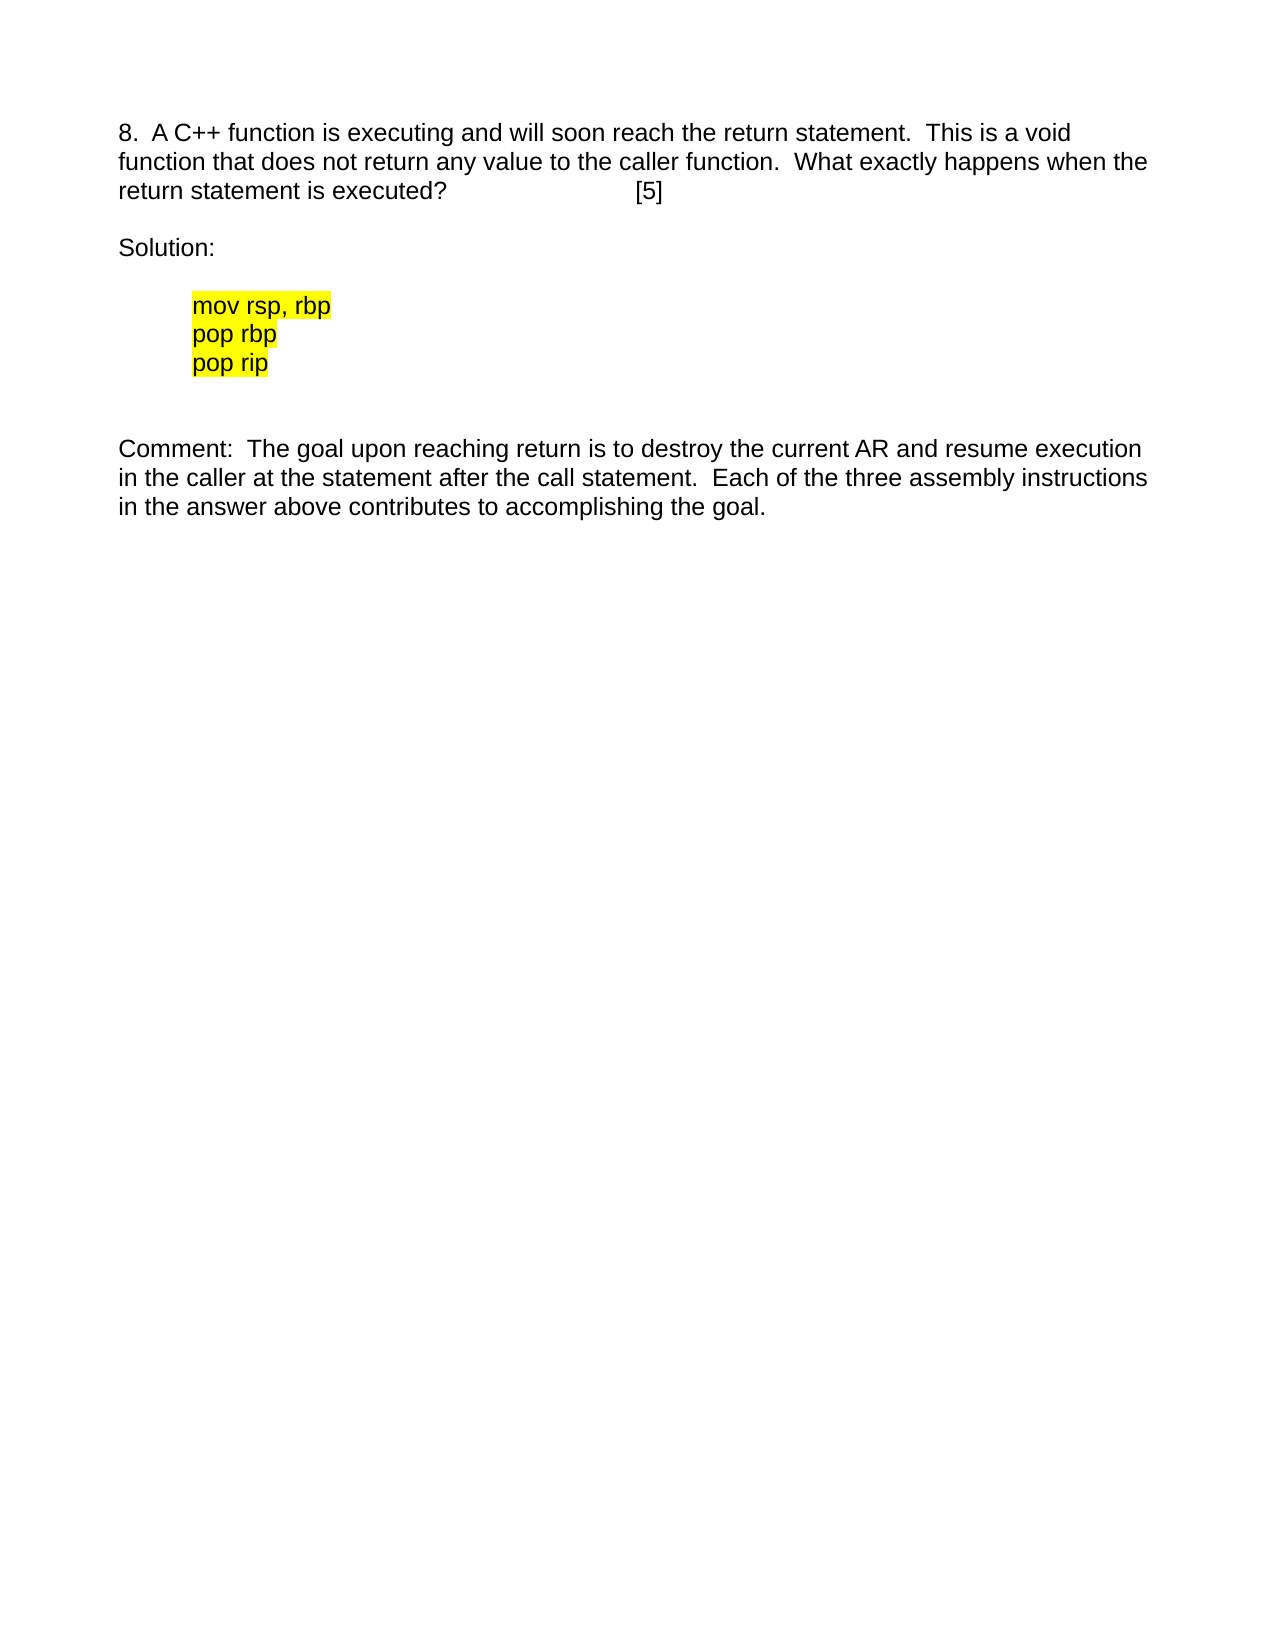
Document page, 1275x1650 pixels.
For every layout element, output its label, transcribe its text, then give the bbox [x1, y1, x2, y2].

text pop rbp [118, 319, 1157, 348]
text 8. A C++ function is executing and will soon reach the return statement. This is a void function that does not return any value to the caller function. What exactly happens when the return statement is executed? [5] [118, 118, 1157, 204]
text mov rsp, rbp [118, 291, 1157, 319]
text Comment: The goal upon reaching return is to destroy the current AR and resume execution in the caller at the statement after the call statement. Each of the three assembly instructions in the answer above contributes to accomplishing the goal. [118, 434, 1157, 521]
text Solution: [118, 233, 1157, 262]
text pop rip [118, 348, 1157, 377]
